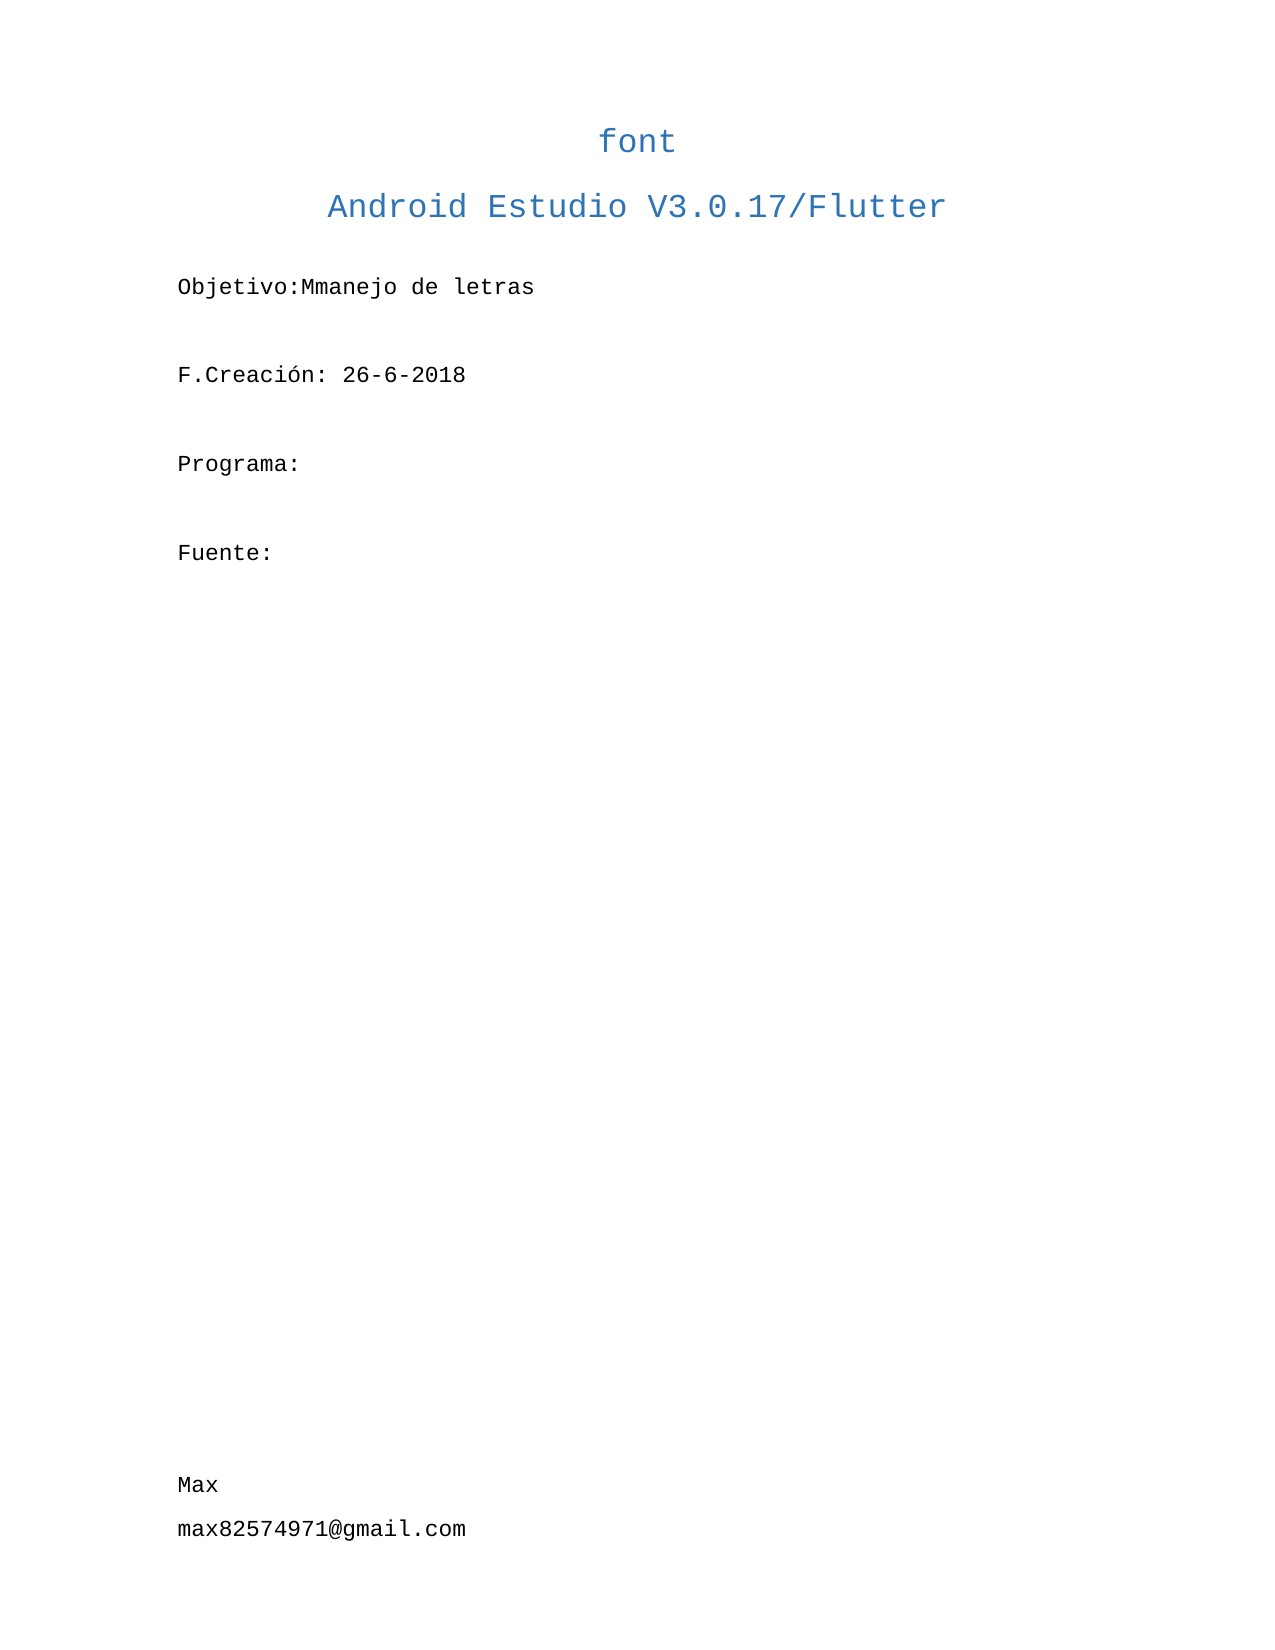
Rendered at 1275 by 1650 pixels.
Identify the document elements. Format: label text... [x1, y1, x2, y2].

text Programa: [177, 452, 1098, 478]
text Objetivo:Mmanejo de letras [177, 275, 1098, 301]
text F.Creación: 26-6-2018 [177, 364, 1098, 390]
subtitle Android Estudio V3.0.17/Flutter [177, 190, 1098, 228]
subtitle font [177, 125, 1098, 163]
text Fuente: [177, 541, 1098, 567]
text max82574971@gmail.com [177, 1517, 1098, 1543]
text Max [177, 1473, 1098, 1499]
